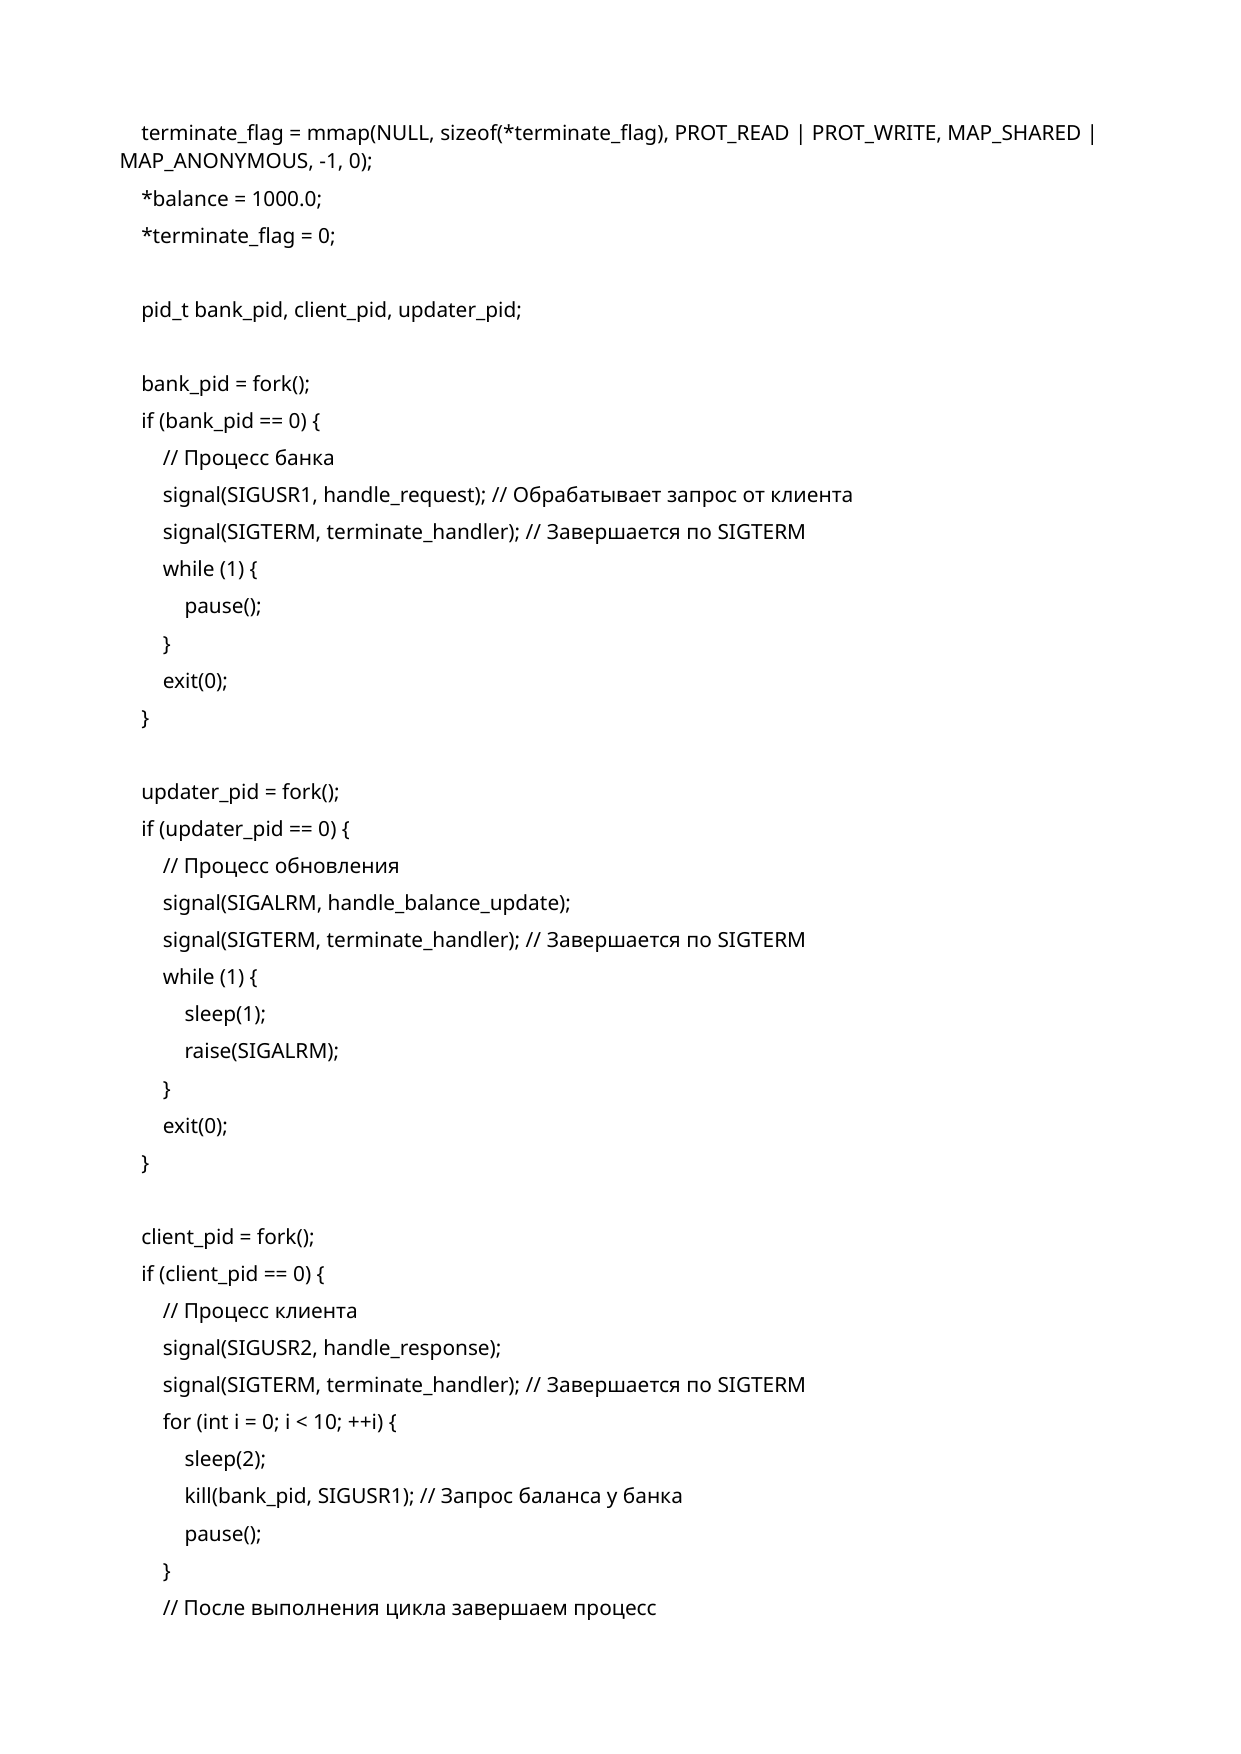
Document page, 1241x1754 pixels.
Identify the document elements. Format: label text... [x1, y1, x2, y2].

text // Процесс банка [119, 443, 1122, 472]
text sleep(1); [119, 999, 1122, 1028]
text } [119, 1074, 1122, 1102]
text bank_pid = fork(); [119, 369, 1122, 397]
text for (int i = 0; i < 10; ++i) { [119, 1407, 1122, 1436]
text while (1) { [119, 962, 1122, 991]
text if (client_pid == 0) { [119, 1259, 1122, 1287]
text sleep(2); [119, 1444, 1122, 1473]
text exit(0); [119, 1111, 1122, 1139]
text if (updater_pid == 0) { [119, 814, 1122, 842]
text signal(SIGTERM, terminate_handler); // Завершается по SIGTERM [119, 1370, 1122, 1399]
text signal(SIGUSR1, handle_request); // Обрабатывает запрос от клиента [119, 480, 1122, 509]
text pause(); [119, 592, 1122, 620]
text while (1) { [119, 554, 1122, 583]
text signal(SIGTERM, terminate_handler); // Завершается по SIGTERM [119, 517, 1122, 546]
text } [119, 703, 1122, 731]
text signal(SIGUSR2, handle_response); [119, 1333, 1122, 1362]
text } [119, 1556, 1122, 1584]
text signal(SIGTERM, terminate_handler); // Завершается по SIGTERM [119, 925, 1122, 954]
text signal(SIGALRM, handle_balance_update); [119, 888, 1122, 917]
text *terminate_flag = 0; [119, 221, 1122, 249]
text exit(0); [119, 666, 1122, 694]
text pause(); [119, 1519, 1122, 1547]
text kill(bank_pid, SIGUSR1); // Запрос баланса у банка [119, 1482, 1122, 1510]
text updater_pid = fork(); [119, 777, 1122, 805]
text if (bank_pid == 0) { [119, 406, 1122, 434]
text // Процесс обновления [119, 851, 1122, 879]
text *balance = 1000.0; [119, 184, 1122, 212]
text } [119, 1148, 1122, 1176]
text } [119, 629, 1122, 657]
text client_pid = fork(); [119, 1222, 1122, 1250]
text pid_t bank_pid, client_pid, updater_pid; [119, 295, 1122, 323]
text // После выполнения цикла завершаем процесс [119, 1593, 1122, 1621]
text // Процесс клиента [119, 1296, 1122, 1324]
text terminate_flag = mmap(NULL, sizeof(*terminate_flag), PROT_READ | PROT_WRITE, MAP_SHARED | MAP_ANONYMOUS, -1, 0); [119, 118, 1122, 175]
text raise(SIGALRM); [119, 1037, 1122, 1065]
